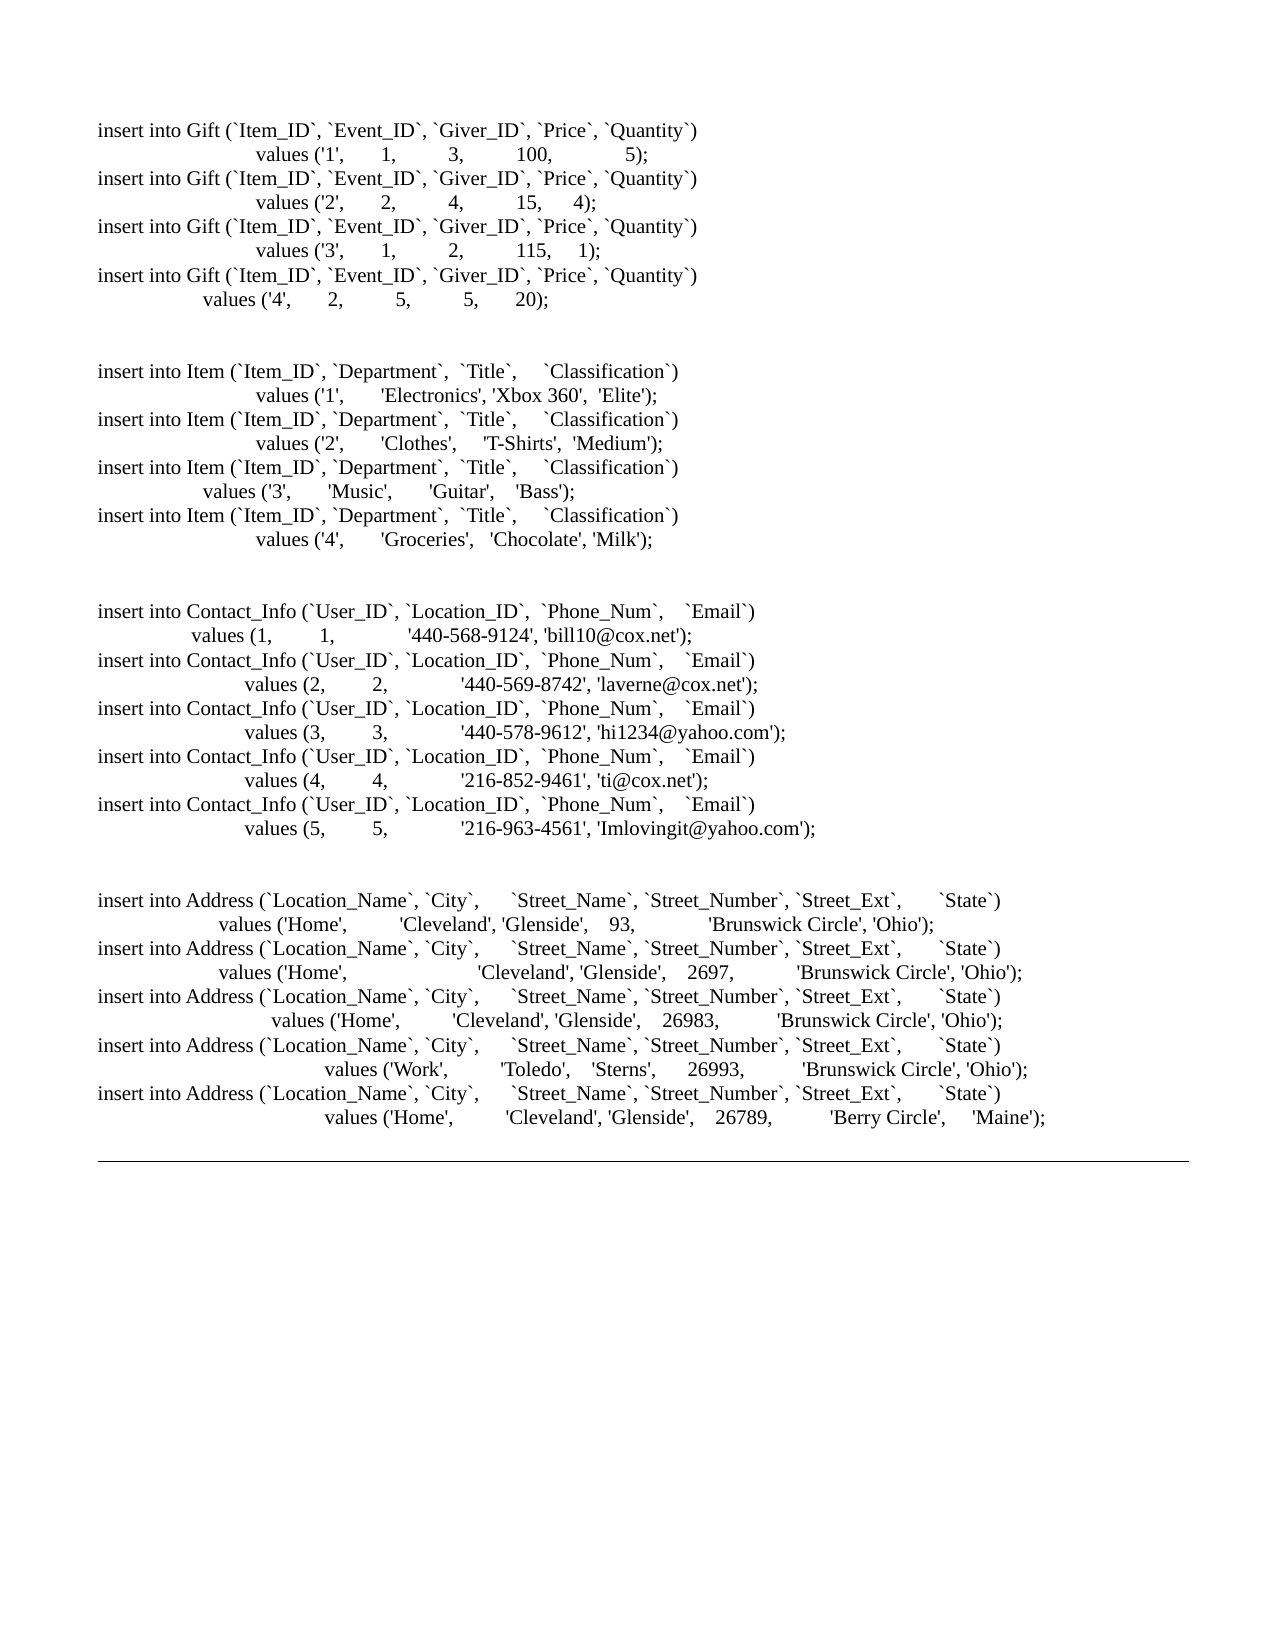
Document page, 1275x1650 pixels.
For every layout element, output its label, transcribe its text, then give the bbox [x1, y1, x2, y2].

text insert into Gift (`Item_ID`, `Event_ID`, `Giver_ID`, `Price`, `Quantity`) [97, 262, 1189, 287]
text values (5, 5, '216-963-4561', 'Imlovingit@yahoo.com'); [97, 816, 1189, 840]
text values (4, 4, '216-852-9461', 'ti@cox.net'); [97, 768, 1189, 792]
text values ('1', 1, 3, 100, 5); [97, 142, 1189, 166]
text values (2, 2, '440-569-8742', 'laverne@cox.net'); [97, 672, 1189, 696]
text values ('Home', 'Cleveland', 'Glenside', 2697, 'Brunswick Circle', 'Ohio'); [97, 960, 1189, 984]
text insert into Item (`Item_ID`, `Department`, `Title`, `Classification`) [97, 455, 1189, 479]
text values ('3', 1, 2, 115, 1); [97, 238, 1189, 262]
text values ('2', 2, 4, 15, 4); [97, 190, 1189, 214]
text insert into Contact_Info (`User_ID`, `Location_ID`, `Phone_Num`, `Email`) [97, 744, 1189, 768]
text values (3, 3, '440-578-9612', 'hi1234@yahoo.com'); [97, 720, 1189, 744]
text values ('Home', 'Cleveland', 'Glenside', 26789, 'Berry Circle', 'Maine'); [97, 1105, 1189, 1129]
text insert into Item (`Item_ID`, `Department`, `Title`, `Classification`) [97, 503, 1189, 527]
text insert into Contact_Info (`User_ID`, `Location_ID`, `Phone_Num`, `Email`) [97, 647, 1189, 672]
text insert into Gift (`Item_ID`, `Event_ID`, `Giver_ID`, `Price`, `Quantity`) [97, 166, 1189, 190]
text values ('1', 'Electronics', 'Xbox 360', 'Elite'); [97, 383, 1189, 407]
text insert into Gift (`Item_ID`, `Event_ID`, `Giver_ID`, `Price`, `Quantity`) [97, 214, 1189, 238]
text values ('2', 'Clothes', 'T-Shirts', 'Medium'); [97, 431, 1189, 455]
text values (1, 1, '440-568-9124', 'bill10@cox.net'); [97, 623, 1189, 647]
text insert into Contact_Info (`User_ID`, `Location_ID`, `Phone_Num`, `Email`) [97, 599, 1189, 623]
text values ('4', 2, 5, 5, 20); [97, 287, 1189, 311]
text values ('Home', 'Cleveland', 'Glenside', 93, 'Brunswick Circle', 'Ohio'); [97, 912, 1189, 936]
text insert into Address (`Location_Name`, `City`, `Street_Name`, `Street_Number`, `Street_Ext`, `State`) [97, 984, 1189, 1008]
text insert into Item (`Item_ID`, `Department`, `Title`, `Classification`) [97, 407, 1189, 431]
text insert into Address (`Location_Name`, `City`, `Street_Name`, `Street_Number`, `Street_Ext`, `State`) [97, 888, 1189, 912]
text insert into Address (`Location_Name`, `City`, `Street_Name`, `Street_Number`, `Street_Ext`, `State`) [97, 1081, 1189, 1105]
text values ('Work', 'Toledo', 'Sterns', 26993, 'Brunswick Circle', 'Ohio'); [97, 1057, 1189, 1081]
text insert into Address (`Location_Name`, `City`, `Street_Name`, `Street_Number`, `Street_Ext`, `State`) [97, 1032, 1189, 1057]
text insert into Address (`Location_Name`, `City`, `Street_Name`, `Street_Number`, `Street_Ext`, `State`) [97, 936, 1189, 960]
text values ('4', 'Groceries', 'Chocolate', 'Milk'); [97, 527, 1189, 551]
text insert into Gift (`Item_ID`, `Event_ID`, `Giver_ID`, `Price`, `Quantity`) [97, 118, 1189, 142]
text values ('3', 'Music', 'Guitar', 'Bass'); [97, 479, 1189, 503]
text insert into Item (`Item_ID`, `Department`, `Title`, `Classification`) [97, 359, 1189, 383]
text insert into Contact_Info (`User_ID`, `Location_ID`, `Phone_Num`, `Email`) [97, 696, 1189, 720]
text values ('Home', 'Cleveland', 'Glenside', 26983, 'Brunswick Circle', 'Ohio'); [97, 1008, 1189, 1032]
text insert into Contact_Info (`User_ID`, `Location_ID`, `Phone_Num`, `Email`) [97, 792, 1189, 816]
